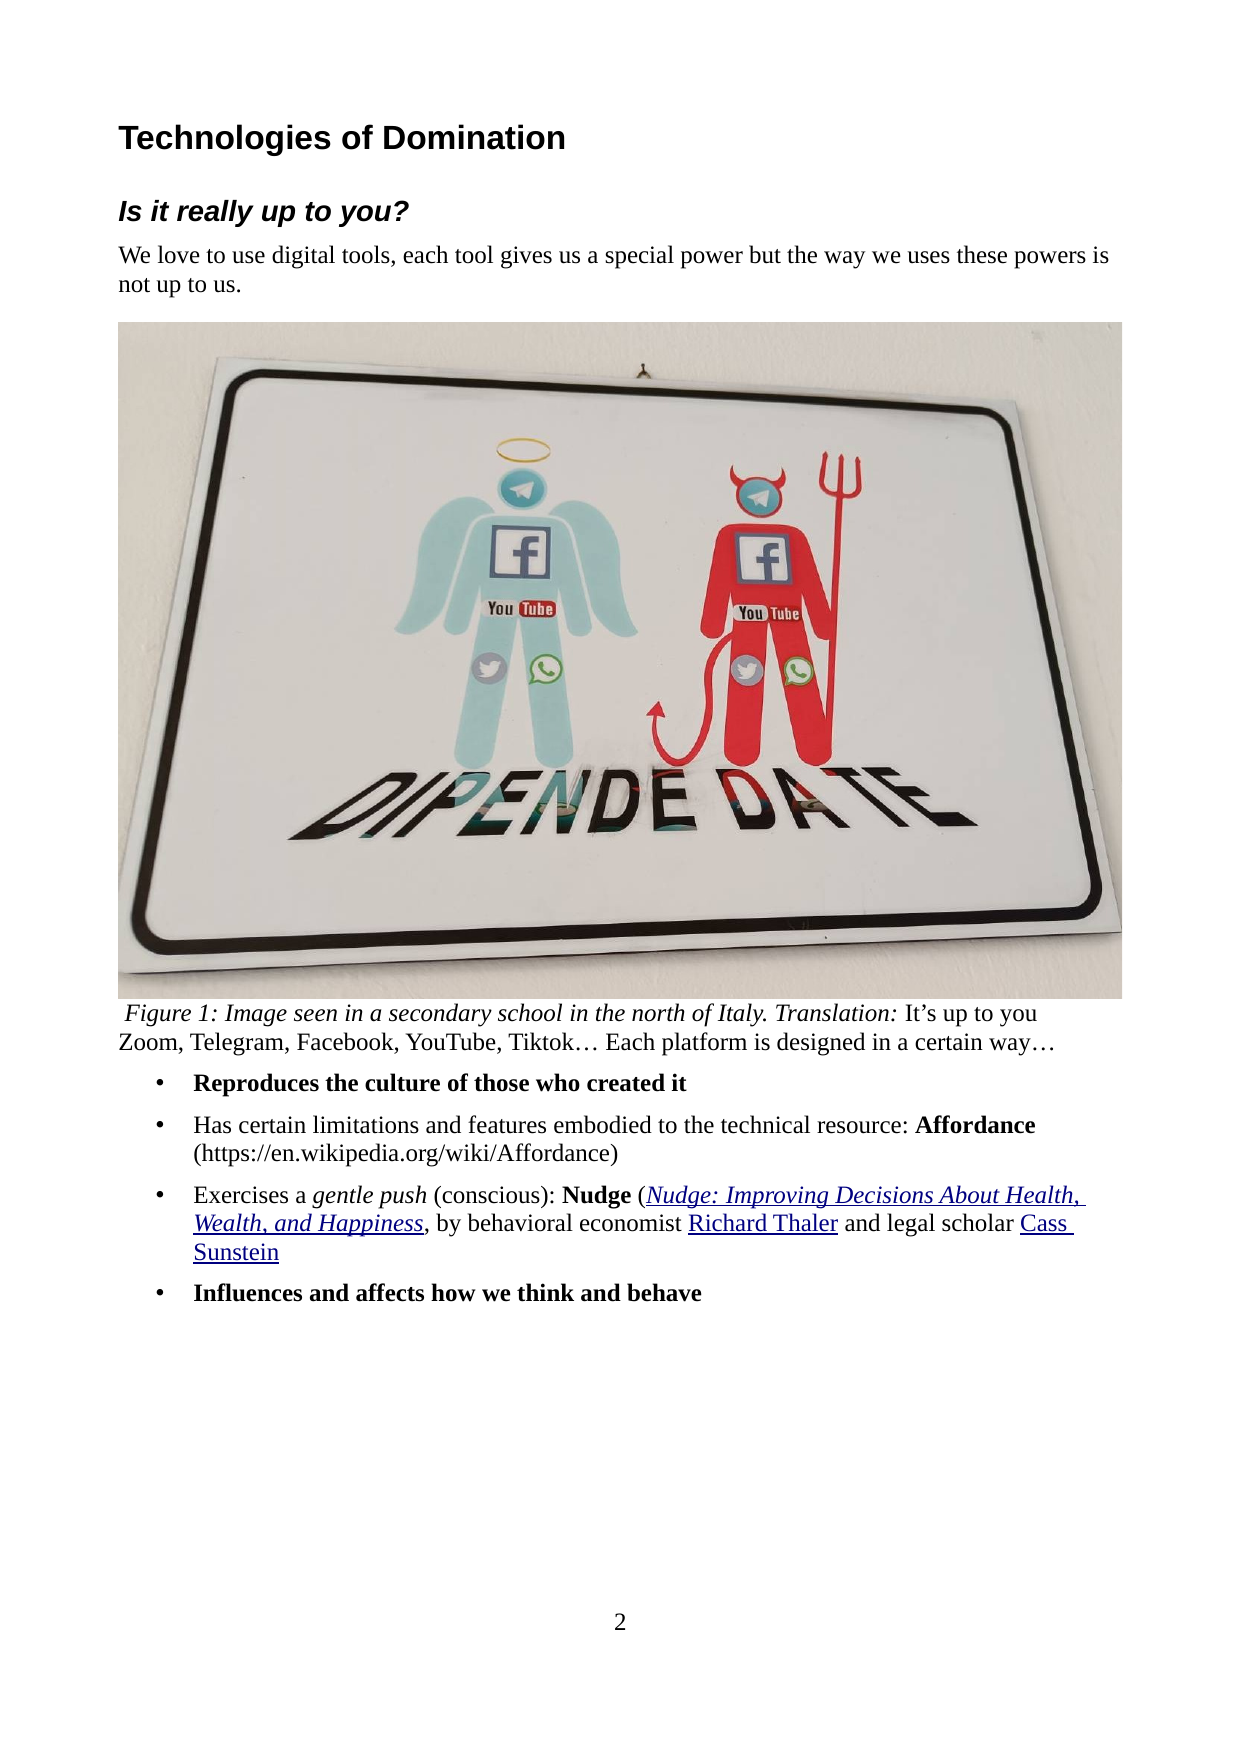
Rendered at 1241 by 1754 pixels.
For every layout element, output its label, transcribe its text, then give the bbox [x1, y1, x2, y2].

text We love to use digital tools, each tool gives us a special power but the way we uses these powers is not up to us. [118, 240, 1122, 298]
text Zoom, Telegram, Facebook, YouTube, Tiktok… Each platform is designed in a certain way… [118, 1027, 1122, 1056]
subtitle Is it really up to you? [118, 194, 1122, 228]
text Figure 1: Image seen in a secondary school in the north of Italy. Translation: It’s up to you [118, 999, 1122, 1027]
picture [118, 322, 1123, 999]
list Has certain limitations and features embodied to the technical resource: Affordance (https://en.wikipedia.org/wiki/Affordance) [156, 1110, 1122, 1167]
list Reproduces the culture of those who created it [156, 1068, 1122, 1097]
subtitle Technologies of Domination [118, 118, 1122, 157]
list Influences and affects how we think and behave [156, 1278, 1122, 1307]
list Exercises a gentle push (conscious): Nudge (Nudge: Improving Decisions About Health, Wealth, and Happiness, by behavioral economist Richard Thaler and legal scholar Cass Sunstein [156, 1180, 1122, 1266]
